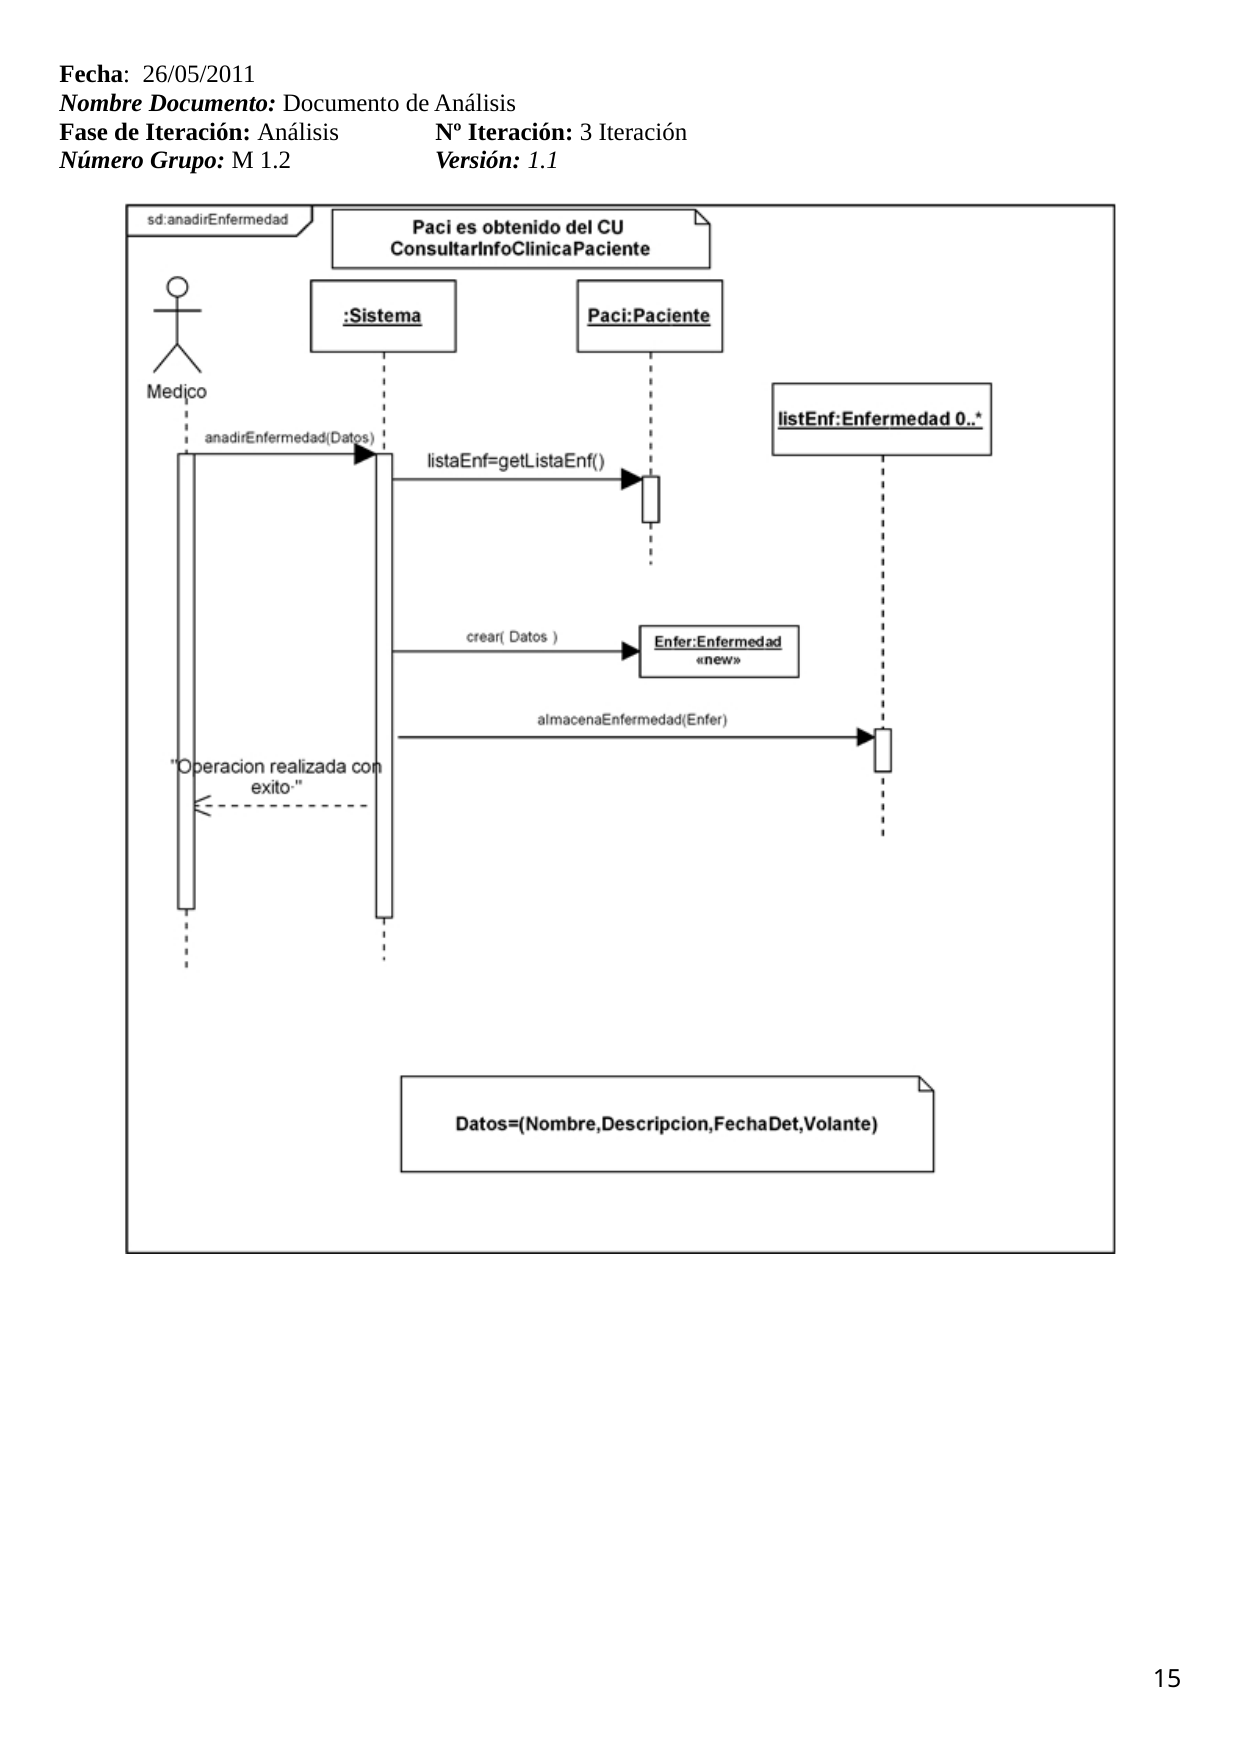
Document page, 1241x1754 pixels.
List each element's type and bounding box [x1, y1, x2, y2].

picture [124, 203, 1116, 1254]
